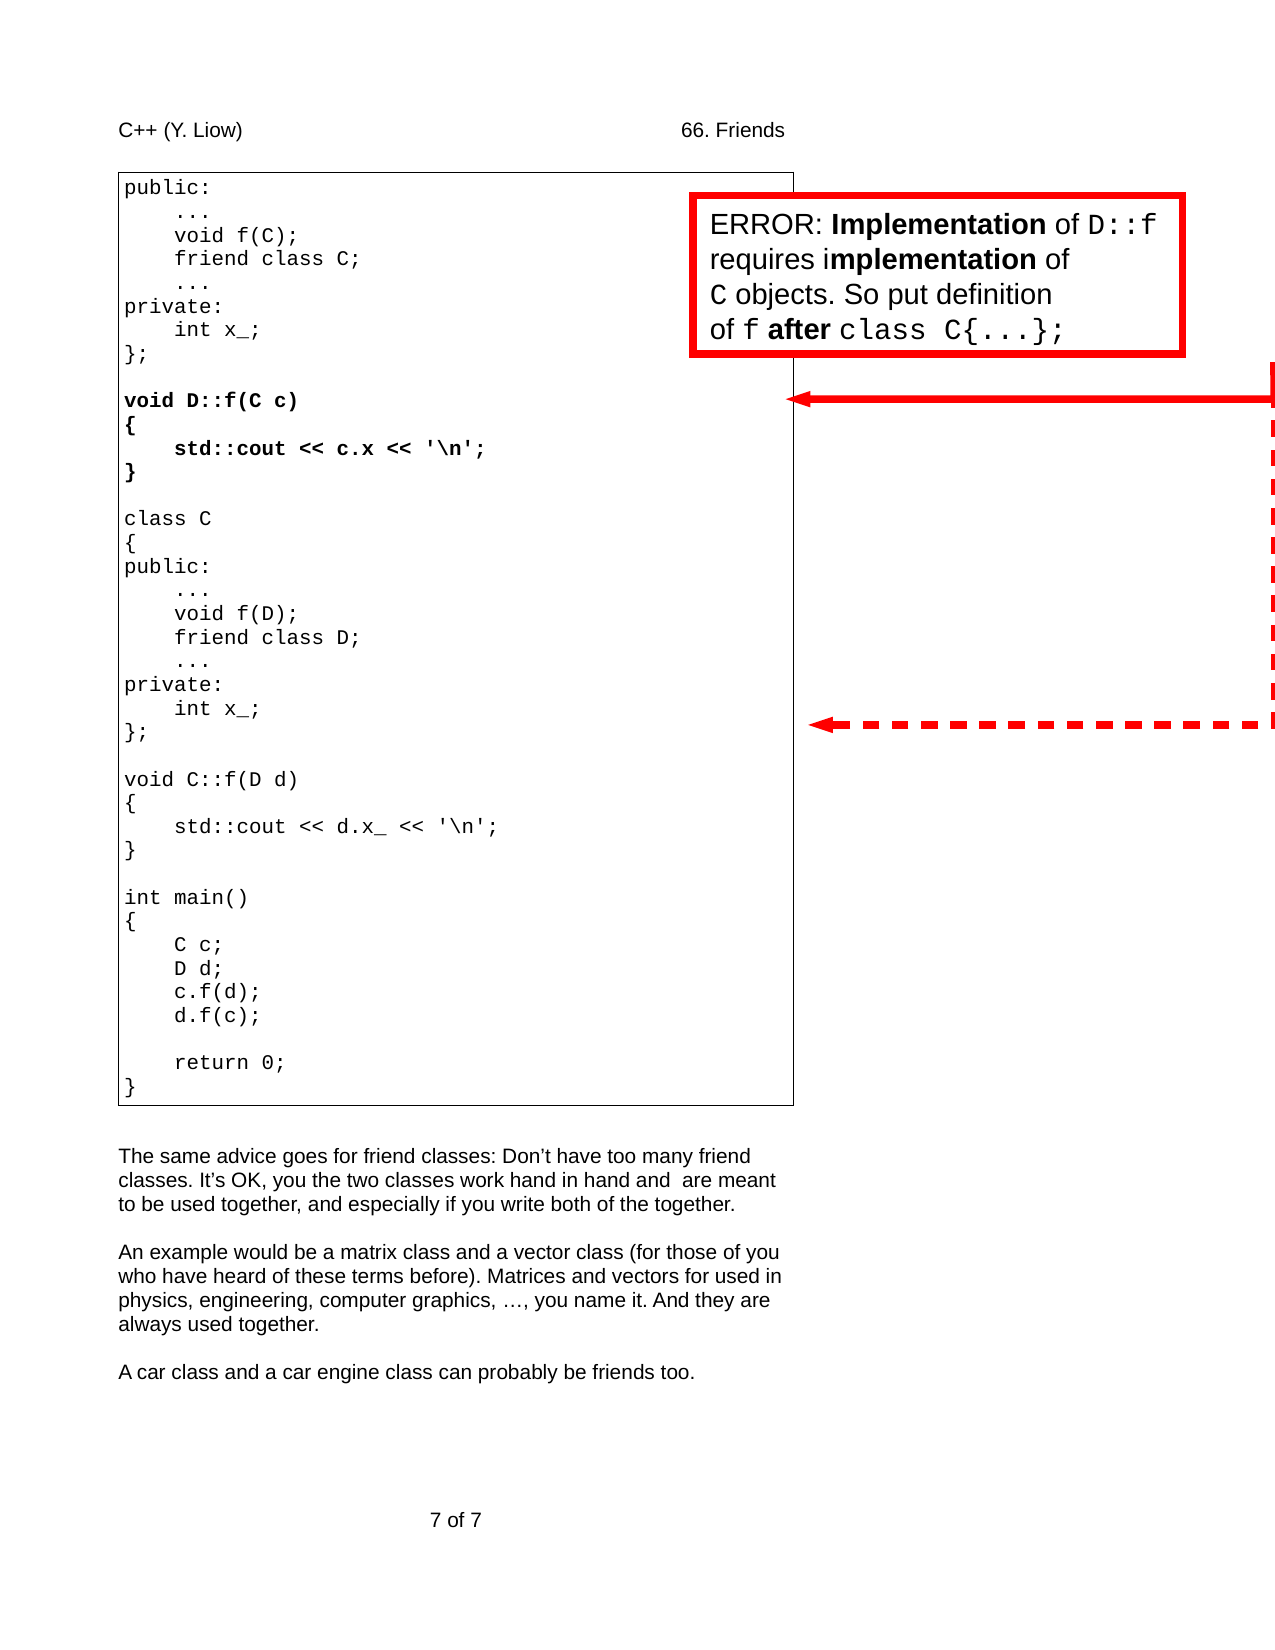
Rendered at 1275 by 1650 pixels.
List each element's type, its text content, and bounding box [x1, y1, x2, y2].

text A car class and a car engine class can probably be friends too. [118, 1359, 793, 1383]
text An example would be a matrix class and a vector class (for those of you who have heard of these terms before). Matrices and vectors for used in physics, engineering, computer graphics, …, you name it. And they are always used together. [118, 1240, 793, 1336]
text The same advice goes for friend classes: Don’t have too many friend classes. It’s OK, you the two classes work hand in hand and are meant to be used together, and especially if you write both of the together. [118, 1144, 793, 1216]
table_header #include <iostream> class C; class D { public: ... void f(C); friend class C; ... private: int x_; }; void D::f(C c) { std::cout << c.x << '\n'; } class C { public: ... void f(D); friend class D; ... private: int x_; }; void C::f(D d) { std::cout << d.x_ << '\n'; } int main() { C c; D d; c.f(d); d.f(c); return 0; } [119, 173, 793, 1105]
